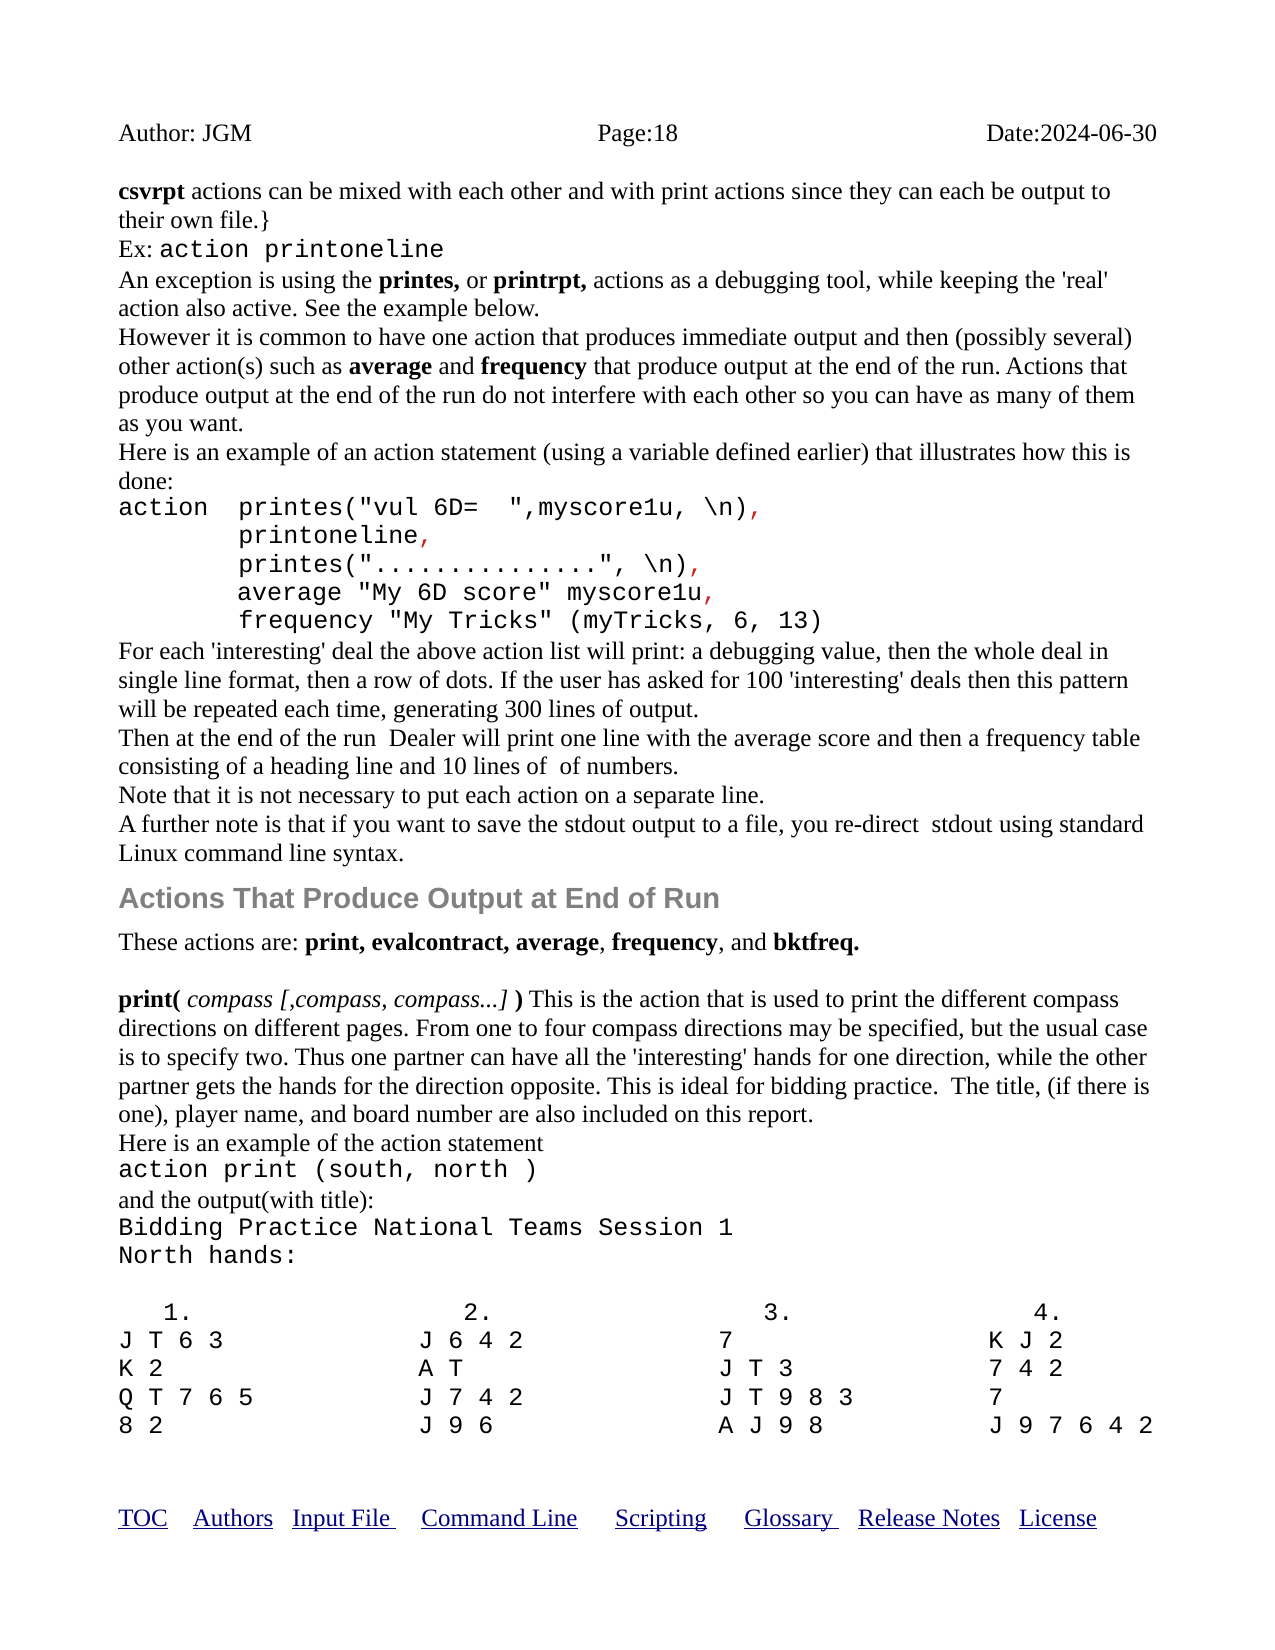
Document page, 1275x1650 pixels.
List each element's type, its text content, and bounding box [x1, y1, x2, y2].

text Note that it is not necessary to put each action on a separate line. [118, 780, 1157, 809]
text North hands: [118, 1242, 1157, 1271]
text An exception is using the printes, or printrpt, actions as a debugging tool, while keeping the 'real' action also active. See the example below. [118, 265, 1157, 322]
text average "My 6D score" myscore1u, [118, 580, 1157, 608]
text and the output(with title): [118, 1185, 1157, 1214]
text action printes("vul 6D= ",myscore1u, \n), [118, 495, 1157, 523]
text Ex: action printoneline [118, 234, 1157, 265]
text frequency "My Tricks" (myTricks, 6, 13) [118, 608, 1157, 636]
text However it is common to have one action that produces immediate output and then (possibly several) other action(s) such as average and frequency that produce output at the end of the run. Actions that produce output at the end of the run do not interfere with each other so you can have as many of them as you want. [118, 322, 1157, 437]
text A further note is that if you want to save the stdout output to a file, you re-direct stdout using standard Linux command line syntax. [118, 809, 1157, 866]
text Bidding Practice National Teams Session 1 [118, 1214, 1157, 1242]
text 1. 2. 3. 4. [118, 1299, 1157, 1327]
text print( compass [,compass, compass...] ) This is the action that is used to print the different compass directions on different pages. From one to four compass directions may be specified, but the usual case is to specify two. Thus one partner can have all the 'interesting' hands for one direction, while the other partner gets the hands for the direction opposite. This is ideal for bidding practice. The title, (if there is one), player name, and board number are also included on this report. [118, 984, 1157, 1128]
text Here is an example of an action statement (using a variable defined earlier) that illustrates how this is done: [118, 437, 1157, 495]
subtitle Actions That Produce Output at End of Run [118, 881, 1157, 914]
text printoneline, [118, 523, 1157, 551]
text action print (south, north ) [118, 1157, 1157, 1185]
text Q T 7 6 5 J 7 4 2 J T 9 8 3 7 [118, 1384, 1157, 1412]
text Then at the end of the run Dealer will print one line with the average score and then a frequency table consisting of a heading line and 10 lines of of numbers. [118, 723, 1157, 780]
text 8 2 J 9 6 A J 9 8 J 9 7 6 4 2 [118, 1412, 1157, 1441]
text printes("...............", \n), [118, 551, 1157, 580]
text csvrpt actions can be mixed with each other and with print actions since they can each be output to their own file.} [118, 176, 1157, 234]
text K 2 A T J T 3 7 4 2 [118, 1356, 1157, 1384]
text J T 6 3 J 6 4 2 7 K J 2 [118, 1327, 1157, 1356]
text These actions are: print, evalcontract, average, frequency, and bktfreq. [118, 927, 1157, 956]
text For each 'interesting' deal the above action list will print: a debugging value, then the whole deal in single line format, then a row of dots. If the user has asked for 100 'interesting' deals then this pattern will be repeated each time, generating 300 lines of output. [118, 636, 1157, 723]
text Here is an example of the action statement [118, 1128, 1157, 1157]
